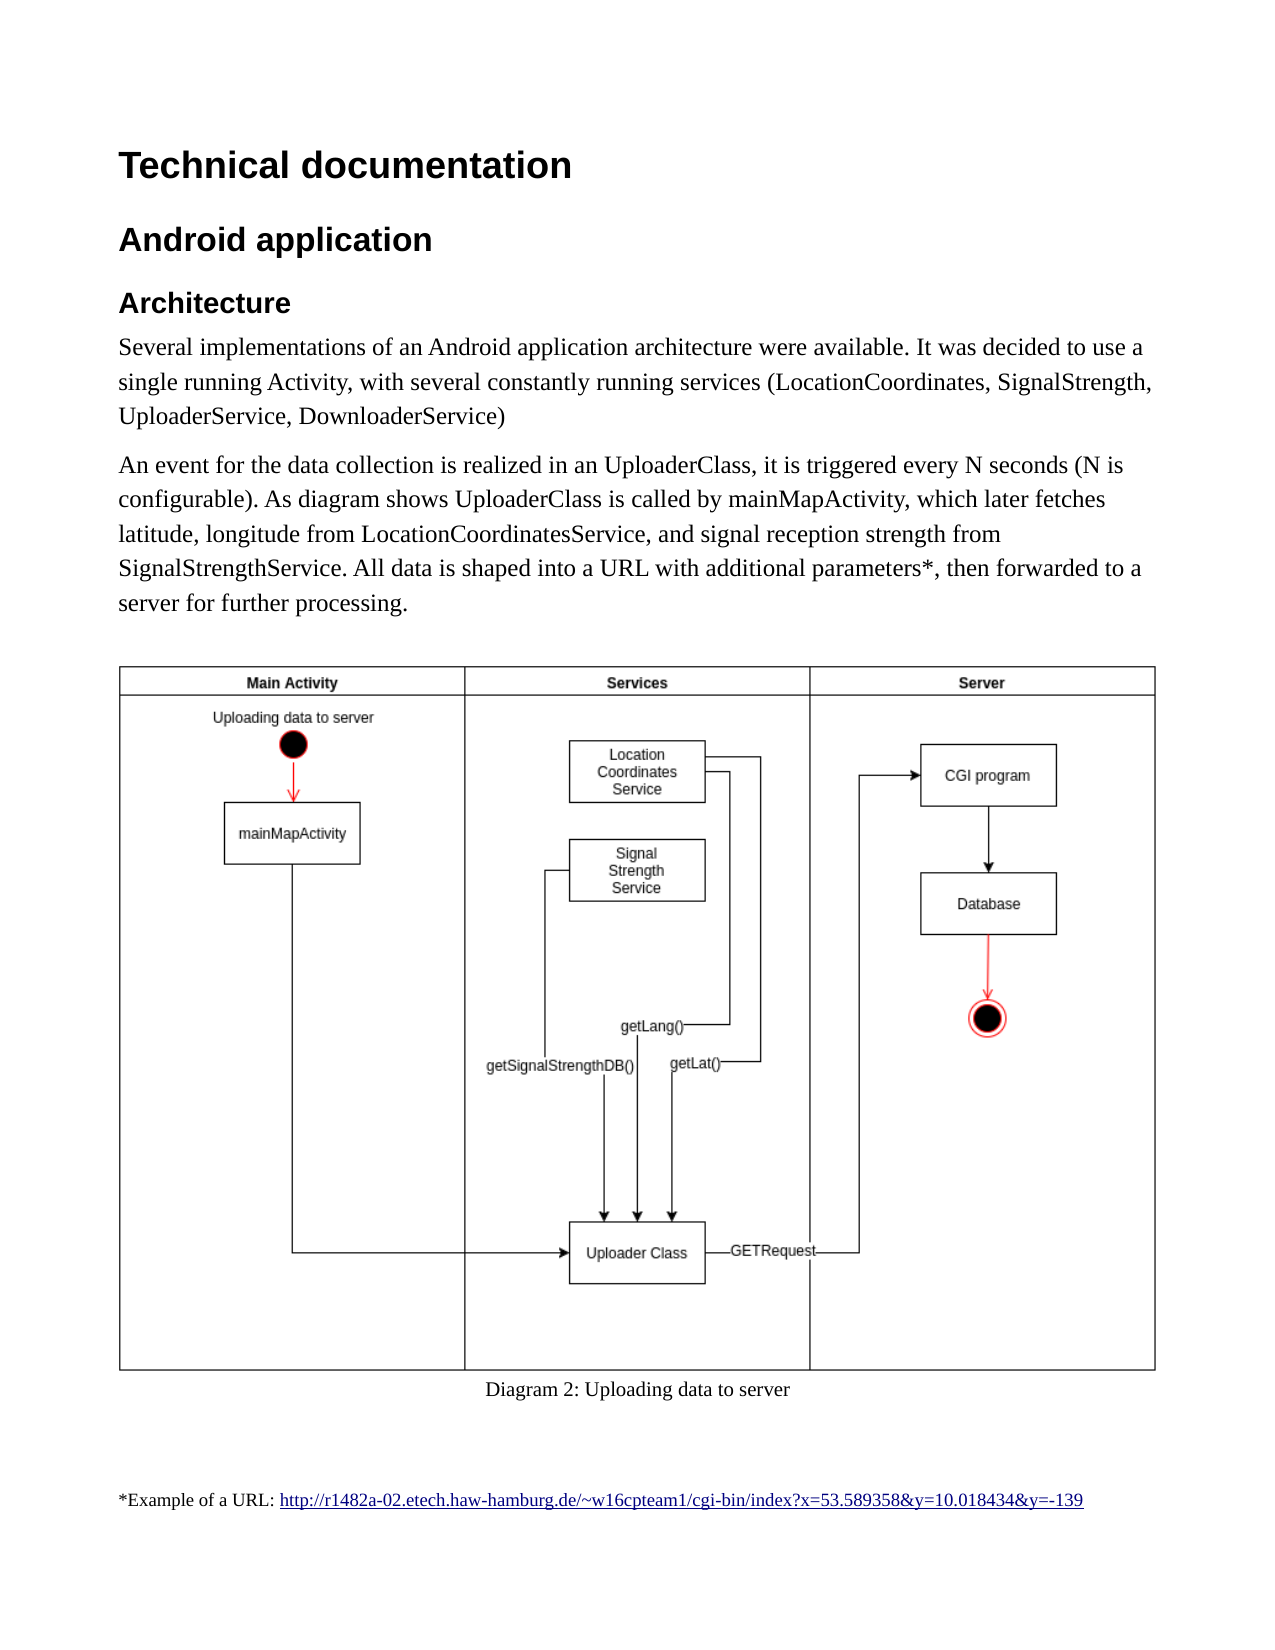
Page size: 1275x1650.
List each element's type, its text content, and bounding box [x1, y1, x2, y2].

text *Example of a URL: http://r1482a-02.etech.haw-hamburg.de/~w16cpteam1/cgi-bin/index?x=53.589358&y=10.018434&y=-139 [118, 1489, 1157, 1510]
text An event for the data collection is realized in an UploaderClass, it is triggered every N seconds (N is configurable). As diagram shows UploaderClass is called by mainMapActivity, which later fetches latitude, longitude from LocationCoordinatesService, and signal reception strength from SignalStrengthService. All data is shaped into a URL with additional parameters*, then forwarded to a server for further processing. [118, 450, 1157, 617]
subtitle Android application [118, 220, 1157, 259]
subtitle Technical documentation [118, 143, 1157, 187]
text Diagram 2: Uploading data to server [118, 1372, 1157, 1401]
subtitle Architecture [118, 286, 1157, 319]
text Several implementations of an Android application architecture were available. It was decided to use a single running Activity, with several constantly running services (LocationCoordinates, SignalStrength, UploaderService, DownloaderService) [118, 332, 1157, 430]
